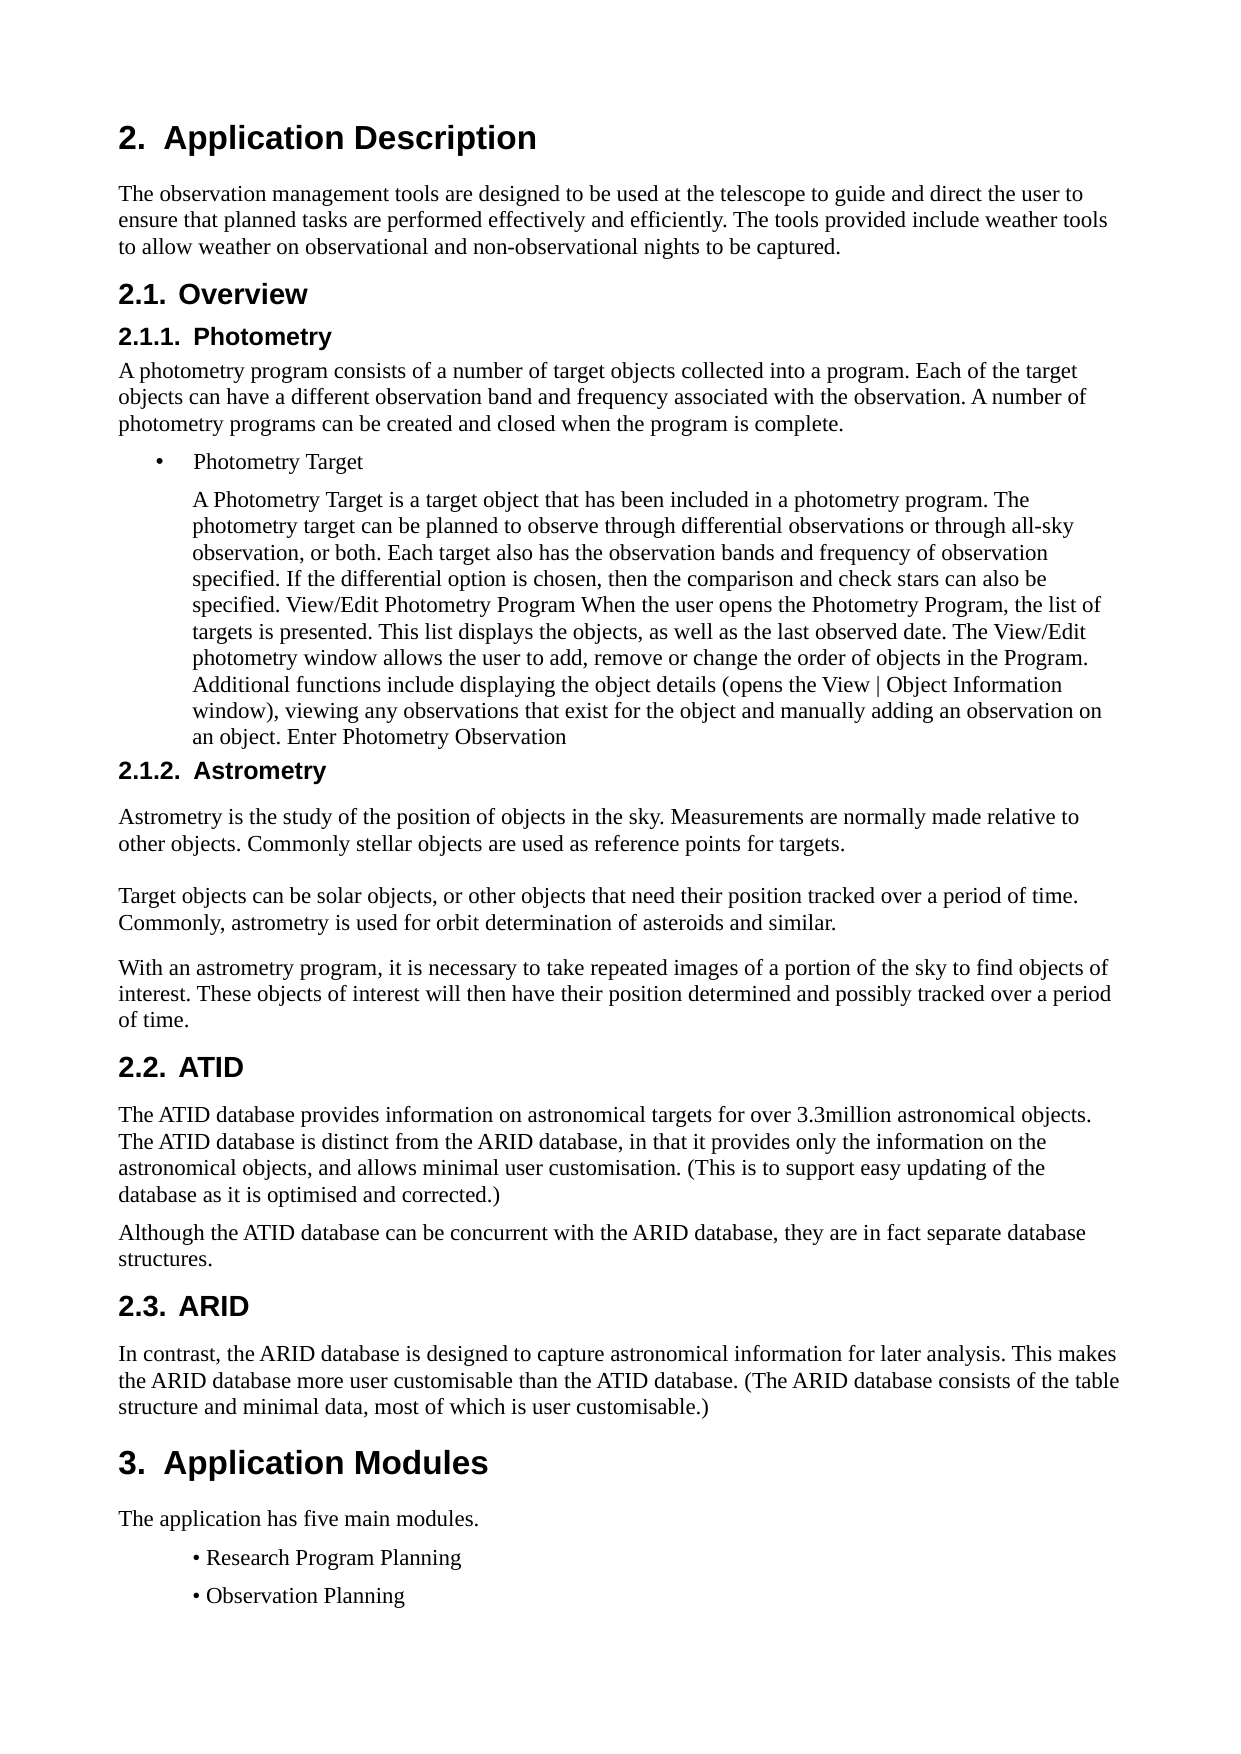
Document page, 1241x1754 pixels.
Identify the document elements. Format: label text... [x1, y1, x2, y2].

subtitle ARID [118, 1289, 1122, 1323]
text A Photometry Target is a target object that has been included in a photometry program. The photometry target can be planned to observe through differential observations or through all-sky observation, or both. Each target also has the observation bands and frequency of observation specified. If the differential option is chosen, then the comparison and check stars can also be specified. View/Edit Photometry Program When the user opens the Photometry Program, the list of targets is presented. This list displays the objects, as well as the last observed date. The View/Edit photometry window allows the user to add, remove or change the order of objects in the Program. Additional functions include displaying the object details (opens the View | Object Information window), viewing any observations that exist for the object and manually adding an observation on an object. Enter Photometry Observation [192, 486, 1122, 750]
subtitle Application Modules [118, 1443, 1122, 1482]
text With an astrometry program, it is necessary to take repeated images of a portion of the sky to find objects of interest. These objects of interest will then have their position determined and possibly tracked over a period of time. [118, 953, 1122, 1033]
text Astrometry is the study of the position of objects in the sky. Measurements are normally made relative to other objects. Commonly stellar objects are used as reference points for targets. [118, 784, 1122, 856]
text The observation management tools are designed to be used at the telescope to guide and direct the user to ensure that planned tasks are performed effectively and efficiently. The tools provided include weather tools to allow weather on observational and non-observational nights to be captured. [118, 180, 1122, 259]
subtitle Overview [118, 277, 1122, 311]
subtitle Photometry [118, 322, 1122, 351]
text A photometry program consists of a number of target objects collected into a program. Each of the target objects can have a different observation band and frequency associated with the observation. A number of photometry programs can be created and closed when the program is complete. [118, 357, 1122, 436]
text Target objects can be solar objects, or other objects that need their position tracked over a period of time. Commonly, astrometry is used for orbit determination of asteroids and similar. [118, 868, 1122, 935]
subtitle ATID [118, 1050, 1122, 1084]
text The ATID database provides information on astronomical targets for over 3.3million astronomical objects. The ATID database is distinct from the ARID database, in that it provides only the information on the astronomical objects, and allows minimal user customisation. (This is to support easy updating of the database as it is optimised and corrected.) [118, 1102, 1122, 1207]
text • Research Program Planning [192, 1543, 1122, 1570]
text Although the ATID database can be concurrent with the ARID database, they are in fact separate database structures. [118, 1219, 1122, 1272]
text • Observation Planning [192, 1582, 1122, 1608]
subtitle Astrometry [118, 756, 1122, 784]
subtitle Application Description [118, 118, 1122, 157]
list Photometry Target [156, 448, 1122, 474]
text In contrast, the ARID database is designed to capture astronomical information for later analysis. This makes the ARID database more user customisable than the ATID database. (The ARID database consists of the table structure and minimal data, most of which is user customisable.) [118, 1341, 1122, 1419]
text The application has five main modules. [118, 1505, 1122, 1532]
